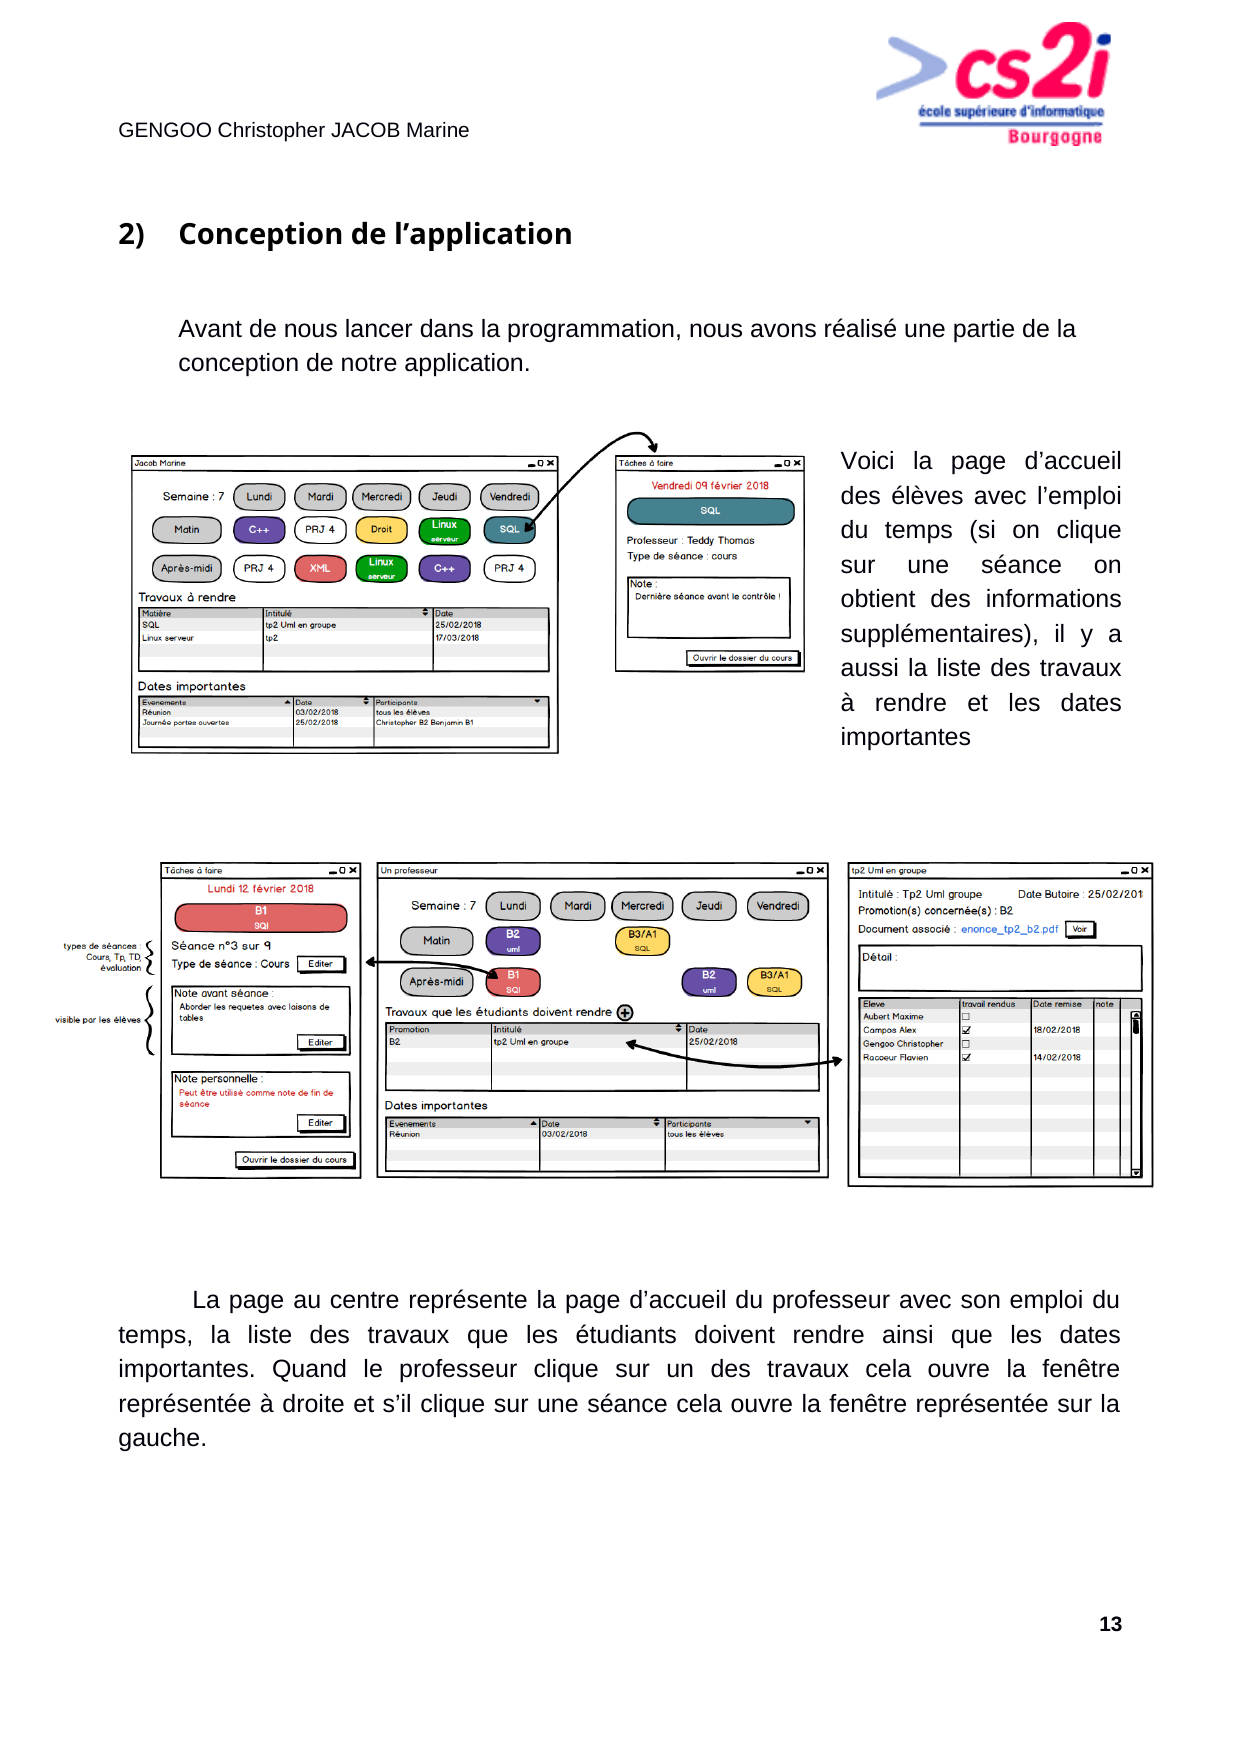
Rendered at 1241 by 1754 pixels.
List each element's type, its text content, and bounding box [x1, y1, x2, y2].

picture [113, 422, 841, 783]
picture [51, 837, 1171, 1211]
text Voici la page d’accueil des élèves avec l’emploi du temps (si on clique sur une séance on obtient des informations supplémentaires), il y a aussi la liste des travaux à rendre et les dates importantes [841, 446, 1122, 751]
subtitle Conception de l’application [118, 213, 1122, 253]
picture [876, 22, 1111, 146]
text La page au centre représente la page d’accueil du professeur avec son emploi du temps, la liste des travaux que les étudiants doivent rendre ainsi que les dates importantes. Quand le professeur clique sur un des travaux cela ouvre la fenêtre représentée à droite et s’il clique sur une séance cela ouvre la fenêtre représentée sur la gauche. [118, 1285, 1122, 1452]
list Avant de nous lancer dans la programmation, nous avons réalisé une partie de la conception de notre application. [118, 314, 1122, 377]
